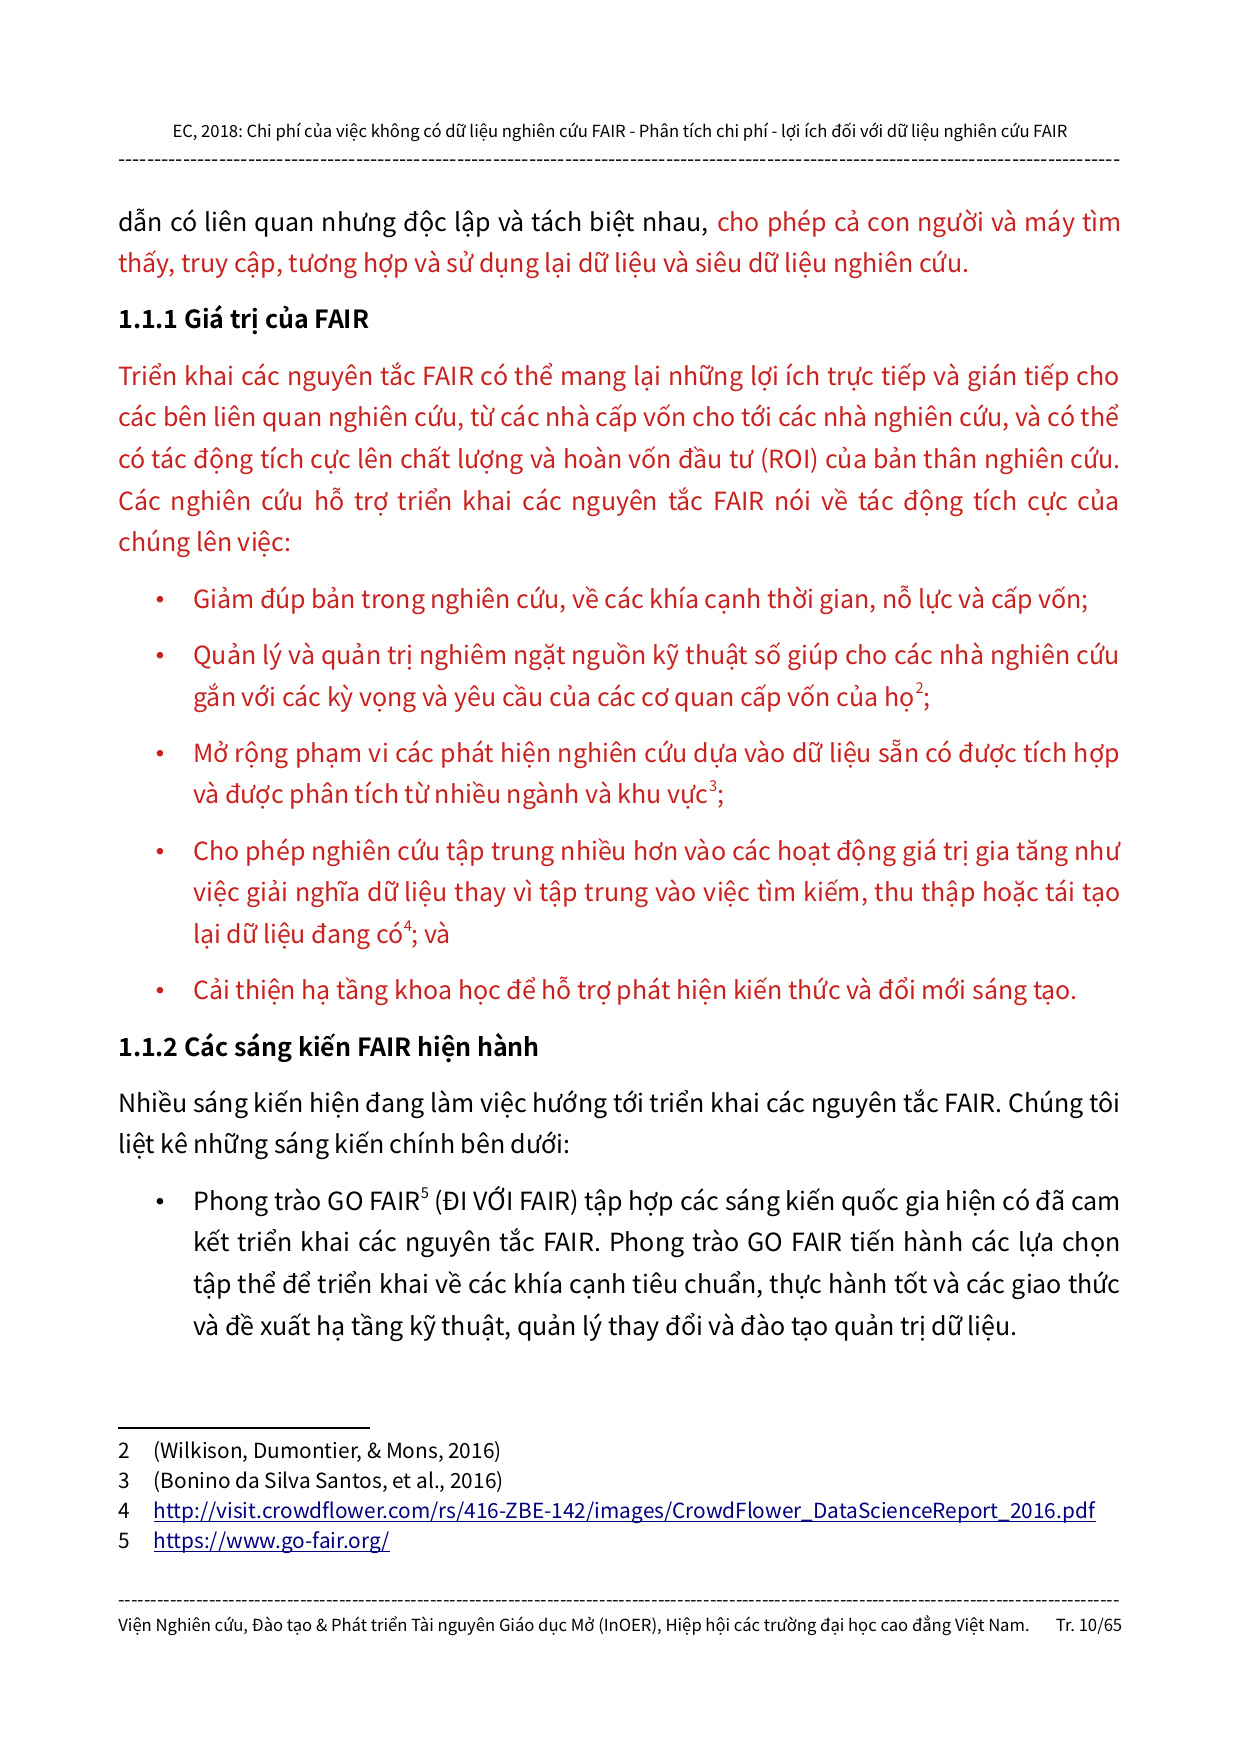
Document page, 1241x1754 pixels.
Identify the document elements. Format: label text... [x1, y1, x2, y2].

list Cho phép nghiên cứu tập trung nhiều hơn vào các hoạt động giá trị gia tăng như việc giải nghĩa dữ liệu thay vì tập trung vào việc tìm kiếm, thu thập hoặc tái tạo lại dữ liệu đang có; và [156, 831, 1122, 951]
list Phong trào GO FAIR (ĐI VỚI FAIR) tập hợp các sáng kiến quốc gia hiện có đã cam kết triển khai các nguyên tắc FAIR. Phong trào GO FAIR tiến hành các lựa chọn tập thể để triển khai về các khía cạnh tiêu chuẩn, thực hành tốt và các giao thức và đề xuất hạ tầng kỹ thuật, quản lý thay đổi và đào tạo quản trị dữ liệu. [156, 1181, 1122, 1342]
list (Wilkison, Dumontier, & Mons, 2016) [118, 1434, 1122, 1464]
text Triển khai các nguyên tắc FAIR có thể mang lại những lợi ích trực tiếp và gián tiếp cho các bên liên quan nghiên cứu, từ các nhà cấp vốn cho tới các nhà nghiên cứu, và có thể có tác động tích cực lên chất lượng và hoàn vốn đầu tư (ROI) của bản thân nghiên cứu. Các nghiên cứu hỗ trợ triển khai các nguyên tắc FAIR nói về tác động tích cực của chúng lên việc: [118, 356, 1122, 559]
text 1.1.1 Giá trị của FAIR [118, 300, 1122, 336]
list Quản lý và quản trị nghiêm ngặt nguồn kỹ thuật số giúp cho các nhà nghiên cứu gắn với các kỳ vọng và yêu cầu của các cơ quan cấp vốn của họ; [156, 635, 1122, 713]
list http://visit.crowdflower.com/rs/416-ZBE-142/images/CrowdFlower_DataScienceReport_2016.pdf [118, 1494, 1122, 1525]
list Giảm đúp bản trong nghiên cứu, về các khía cạnh thời gian, nỗ lực và cấp vốn; [156, 579, 1122, 615]
text 1.1.2 Các sáng kiến FAIR hiện hành [118, 1027, 1122, 1063]
list Cải thiện hạ tầng khoa học để hỗ trợ phát hiện kiến thức và đổi mới sáng tạo. [156, 971, 1122, 1007]
list https://www.go-fair.org/ [118, 1525, 1122, 1555]
list (Bonino da Silva Santos, et al., 2016) [118, 1464, 1122, 1494]
text Nhiều sáng kiến hiện đang làm việc hướng tới triển khai các nguyên tắc FAIR. Chúng tôi liệt kê những sáng kiến chính bên dưới: [118, 1083, 1122, 1161]
text dẫn có liên quan nhưng độc lập và tách biệt nhau, cho phép cả con người và máy tìm thấy, truy cập, tương hợp và sử dụng lại dữ liệu và siêu dữ liệu nghiên cứu. [118, 202, 1122, 280]
list Mở rộng phạm vi các phát hiện nghiên cứu dựa vào dữ liệu sẵn có được tích hợp và được phân tích từ nhiều ngành và khu vực; [156, 733, 1122, 811]
